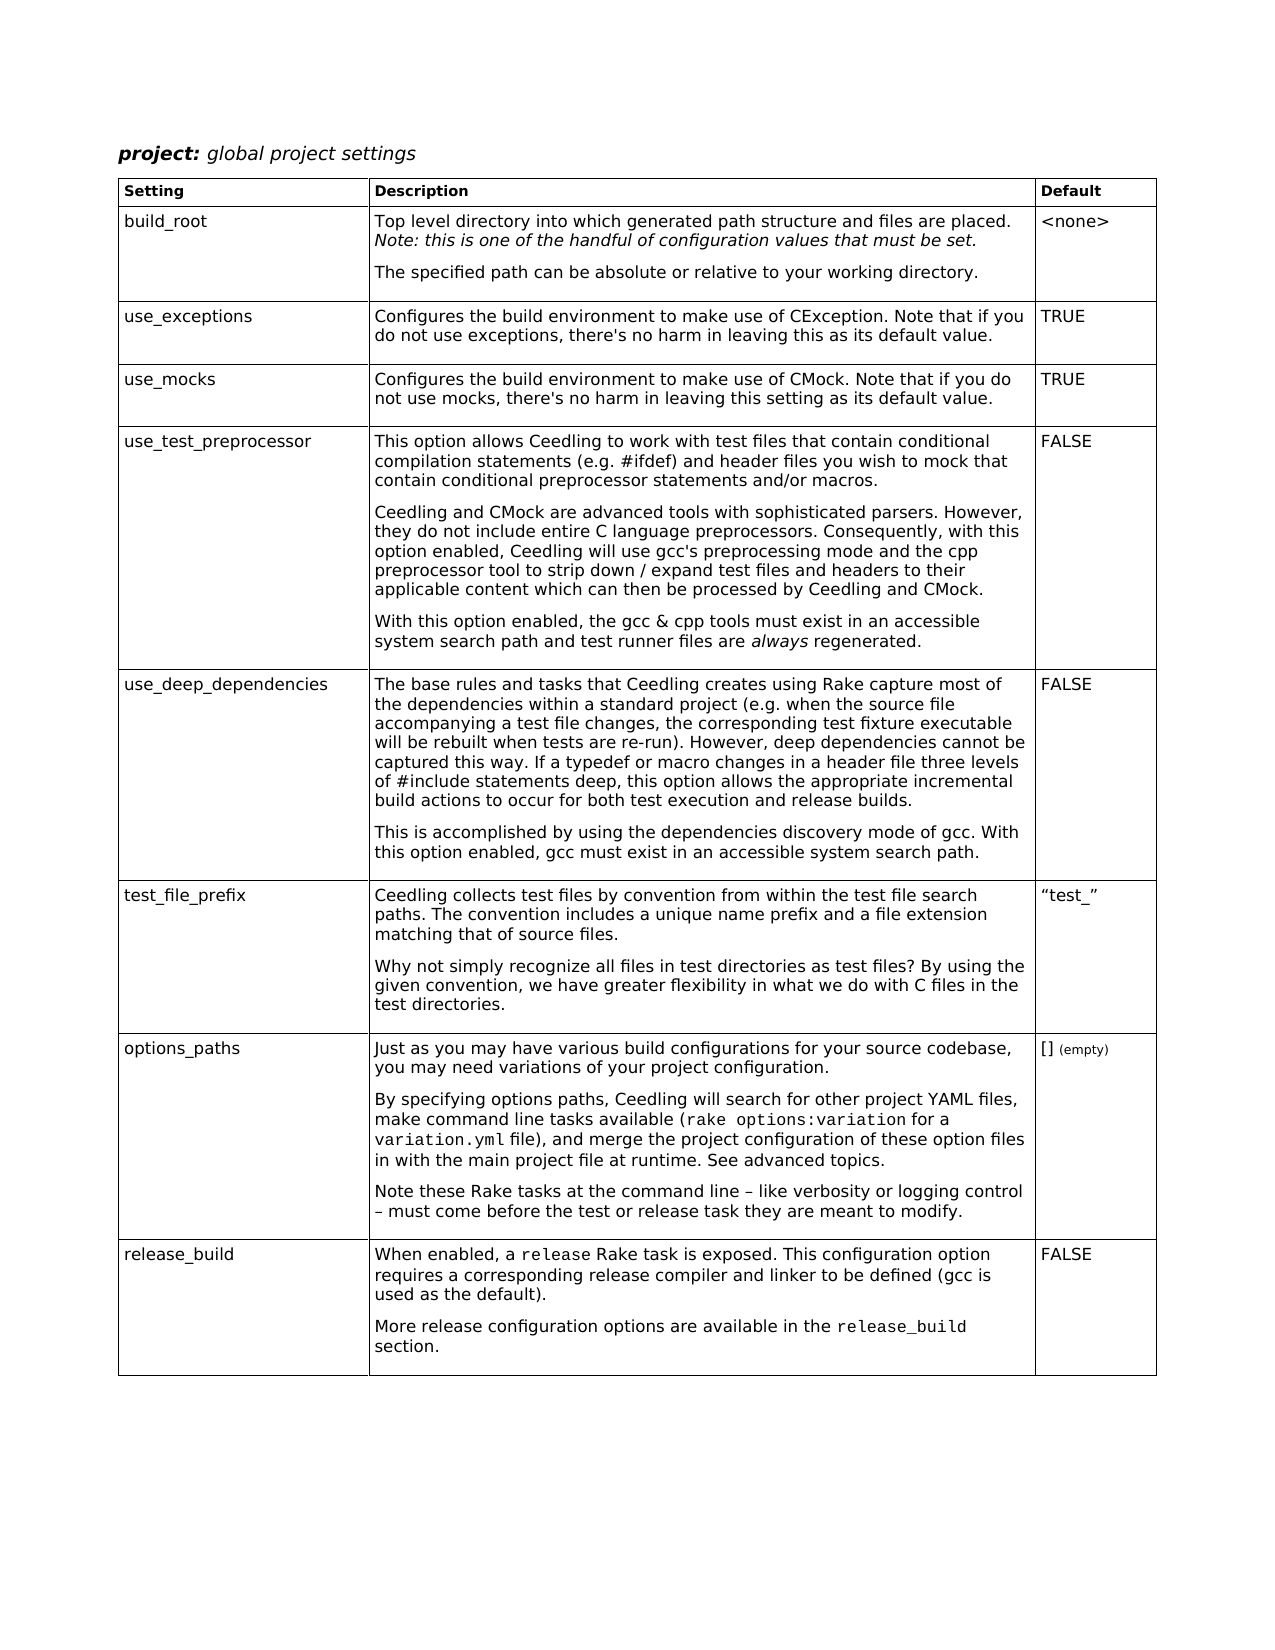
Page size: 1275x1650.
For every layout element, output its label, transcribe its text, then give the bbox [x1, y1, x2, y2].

table_cell <none> [1036, 207, 1156, 301]
table_cell Ceedling collects test files by convention from within the test file search paths. The convention includes a unique name prefix and a file extension matching that of source files. Why not simply recognize all files in test directories as test files? By using the given convention, we have greater flexibility in what we do with C files in the test directories. [370, 881, 1035, 1033]
table_cell Configures the build environment to make use of CMock. Note that if you do not use mocks, there's no harm in leaving this setting as its default value. [370, 365, 1035, 426]
table_cell use_mocks [119, 365, 368, 426]
table_cell FALSE [1036, 427, 1156, 669]
table_cell FALSE [1036, 670, 1156, 880]
table_cell use_deep_dependencies [119, 670, 368, 880]
table_header Setting [119, 179, 368, 206]
table_cell release_build [119, 1240, 368, 1375]
table_cell use_exceptions [119, 302, 368, 364]
table_header Default [1036, 179, 1156, 206]
table_cell [] (empty) [1036, 1034, 1156, 1239]
table_cell FALSE [1036, 1240, 1156, 1375]
table_cell TRUE [1036, 302, 1156, 364]
table_cell Configures the build environment to make use of CException. Note that if you do not use exceptions, there's no harm in leaving this as its default value. [370, 302, 1035, 364]
table_cell options_paths [119, 1034, 368, 1239]
table_cell build_root [119, 207, 368, 301]
table_cell The base rules and tasks that Ceedling creates using Rake capture most of the dependencies within a standard project (e.g. when the source file accompanying a test file changes, the corresponding test fixture executable will be rebuilt when tests are re-run). However, deep dependencies cannot be captured this way. If a typedef or macro changes in a header file three levels of #include statements deep, this option allows the appropriate incremental build actions to occur for both test execution and release builds. This is accomplished by using the dependencies discovery mode of gcc. With this option enabled, gcc must exist in an accessible system search path. [370, 670, 1035, 880]
table_cell Just as you may have various build configurations for your source codebase, you may need variations of your project configuration. By specifying options paths, Ceedling will search for other project YAML files, make command line tasks available (rake options:variation for a variation.yml file), and merge the project configuration of these option files in with the main project file at runtime. See advanced topics. Note these Rake tasks at the command line – like verbosity or logging control – must come before the test or release task they are meant to modify. [370, 1034, 1035, 1239]
table_header Description [370, 179, 1035, 206]
table_cell When enabled, a release Rake task is exposed. This configuration option requires a corresponding release compiler and linker to be defined (gcc is used as the default). More release configuration options are available in the release_build section. [370, 1240, 1035, 1375]
table_cell TRUE [1036, 365, 1156, 426]
table_cell This option allows Ceedling to work with test files that contain conditional compilation statements (e.g. #ifdef) and header files you wish to mock that contain conditional preprocessor statements and/or macros. Ceedling and CMock are advanced tools with sophisticated parsers. However, they do not include entire C language preprocessors. Consequently, with this option enabled, Ceedling will use gcc's preprocessing mode and the cpp preprocessor tool to strip down / expand test files and headers to their applicable content which can then be processed by Ceedling and CMock. With this option enabled, the gcc & cpp tools must exist in an accessible system search path and test runner files are always regenerated. [370, 427, 1035, 669]
table_cell use_test_preprocessor [119, 427, 368, 669]
table_cell “test_” [1036, 881, 1156, 1033]
table_cell test_file_prefix [119, 881, 368, 1033]
subtitle project: global project settings [118, 143, 1157, 165]
table_cell Top level directory into which generated path structure and files are placed. Note: this is one of the handful of configuration values that must be set. The specified path can be absolute or relative to your working directory. [370, 207, 1035, 301]
